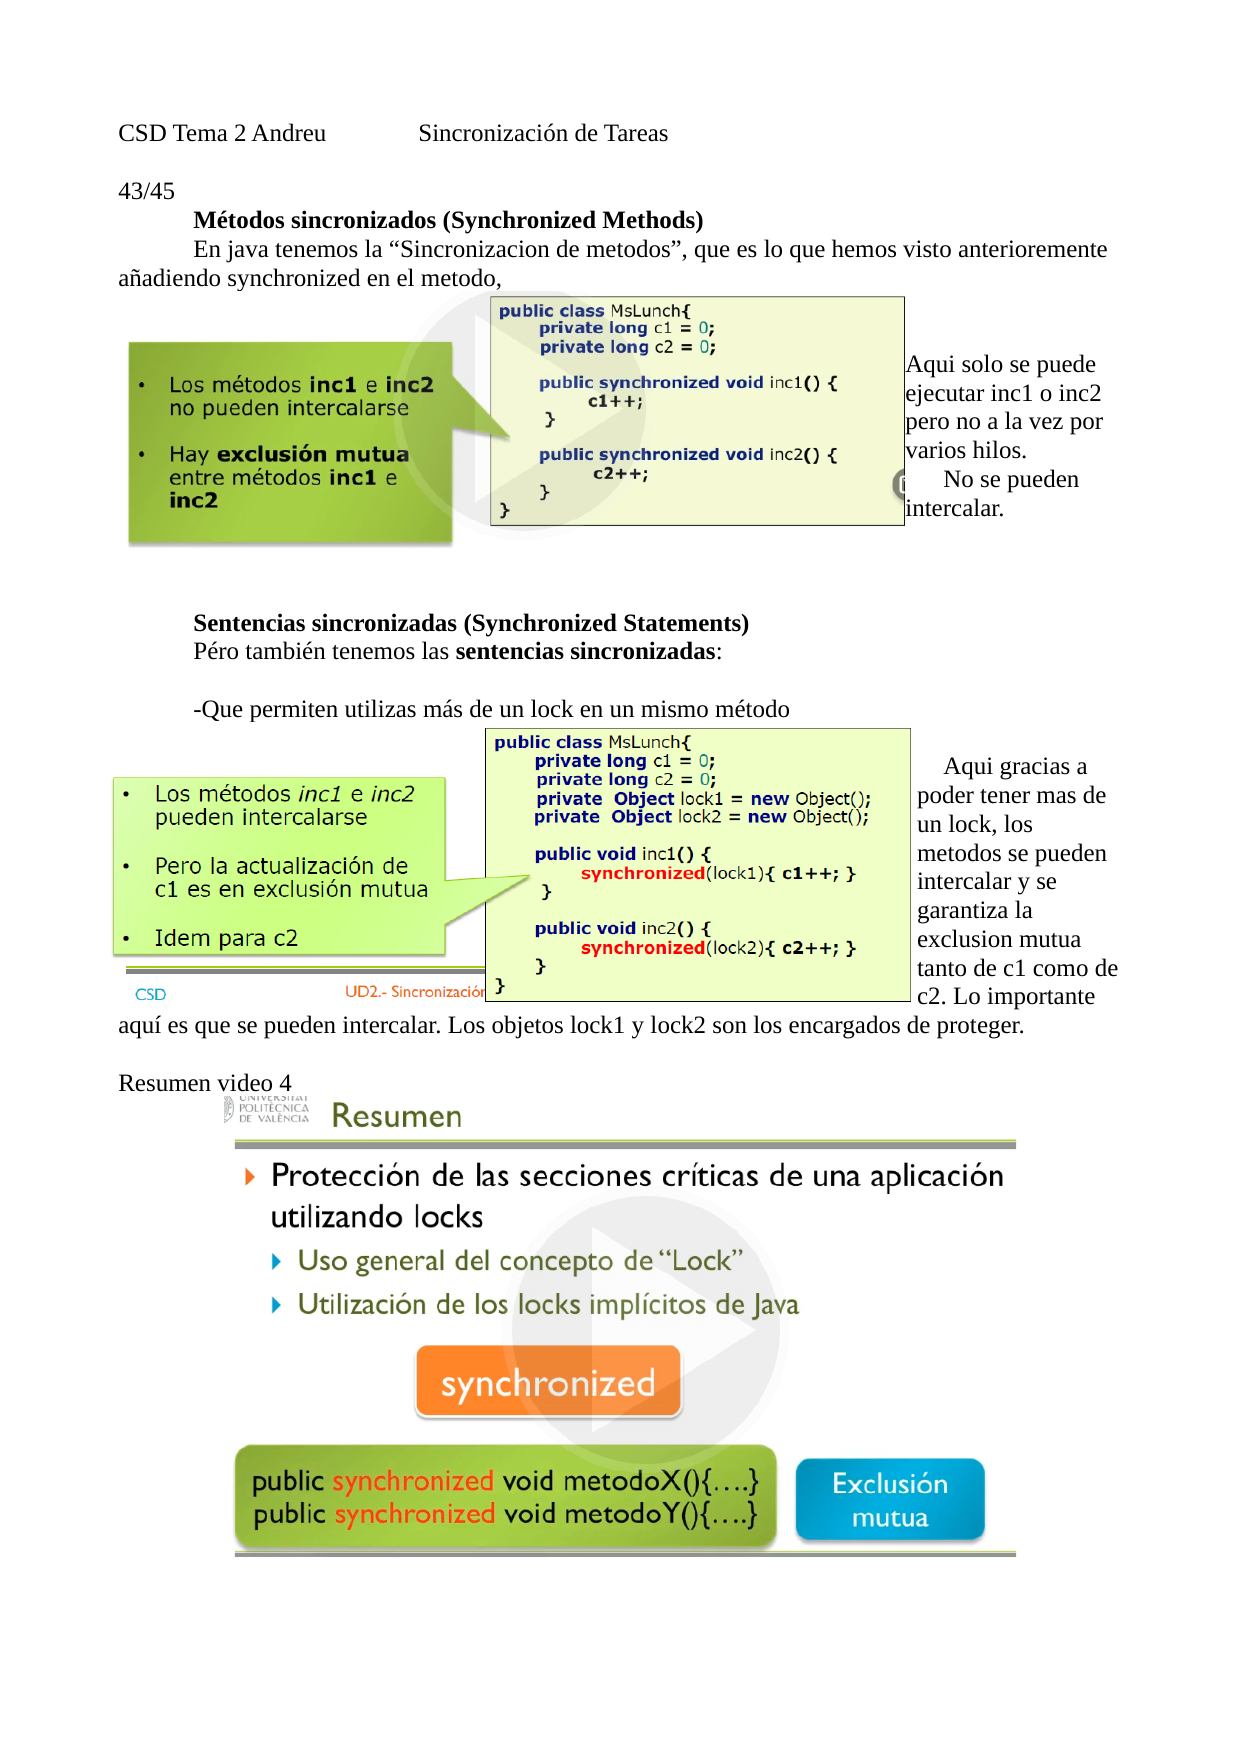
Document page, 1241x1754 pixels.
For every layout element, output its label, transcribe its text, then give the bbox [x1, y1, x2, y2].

picture [224, 1096, 1017, 1559]
text Sentencias sincronizadas (Synchronized Statements) [118, 608, 1122, 636]
text Aqui solo se puede ejecutar inc1 o inc2 pero no a la vez por varios hilos. [905, 349, 1122, 464]
picture [111, 722, 917, 1006]
text Aqui gracias a poder tener mas de un lock, los metodos se pueden intercalar y se garantiza la exclusion mutua tanto de c1 como de c2. Lo importante aquí es que se pueden intercalar. Los objetos lock1 y lock2 son los encargados de proteger. [118, 751, 1122, 1039]
text Resumen video 4 [118, 1068, 1122, 1096]
text En java tenemos la “Sincronizacion de metodos”, que es lo que hemos visto anterioremente añadiendo synchronized en el metodo, [118, 234, 1122, 291]
text -Que permiten utilizas más de un lock en un mismo método [118, 694, 1122, 723]
text No se pueden intercalar. [905, 464, 1122, 521]
text 43/45 [118, 176, 1122, 205]
text Métodos sincronizados (Synchronized Methods) [118, 205, 1122, 234]
picture [122, 291, 905, 554]
text Péro también tenemos las sentencias sincronizadas: [118, 636, 1122, 665]
